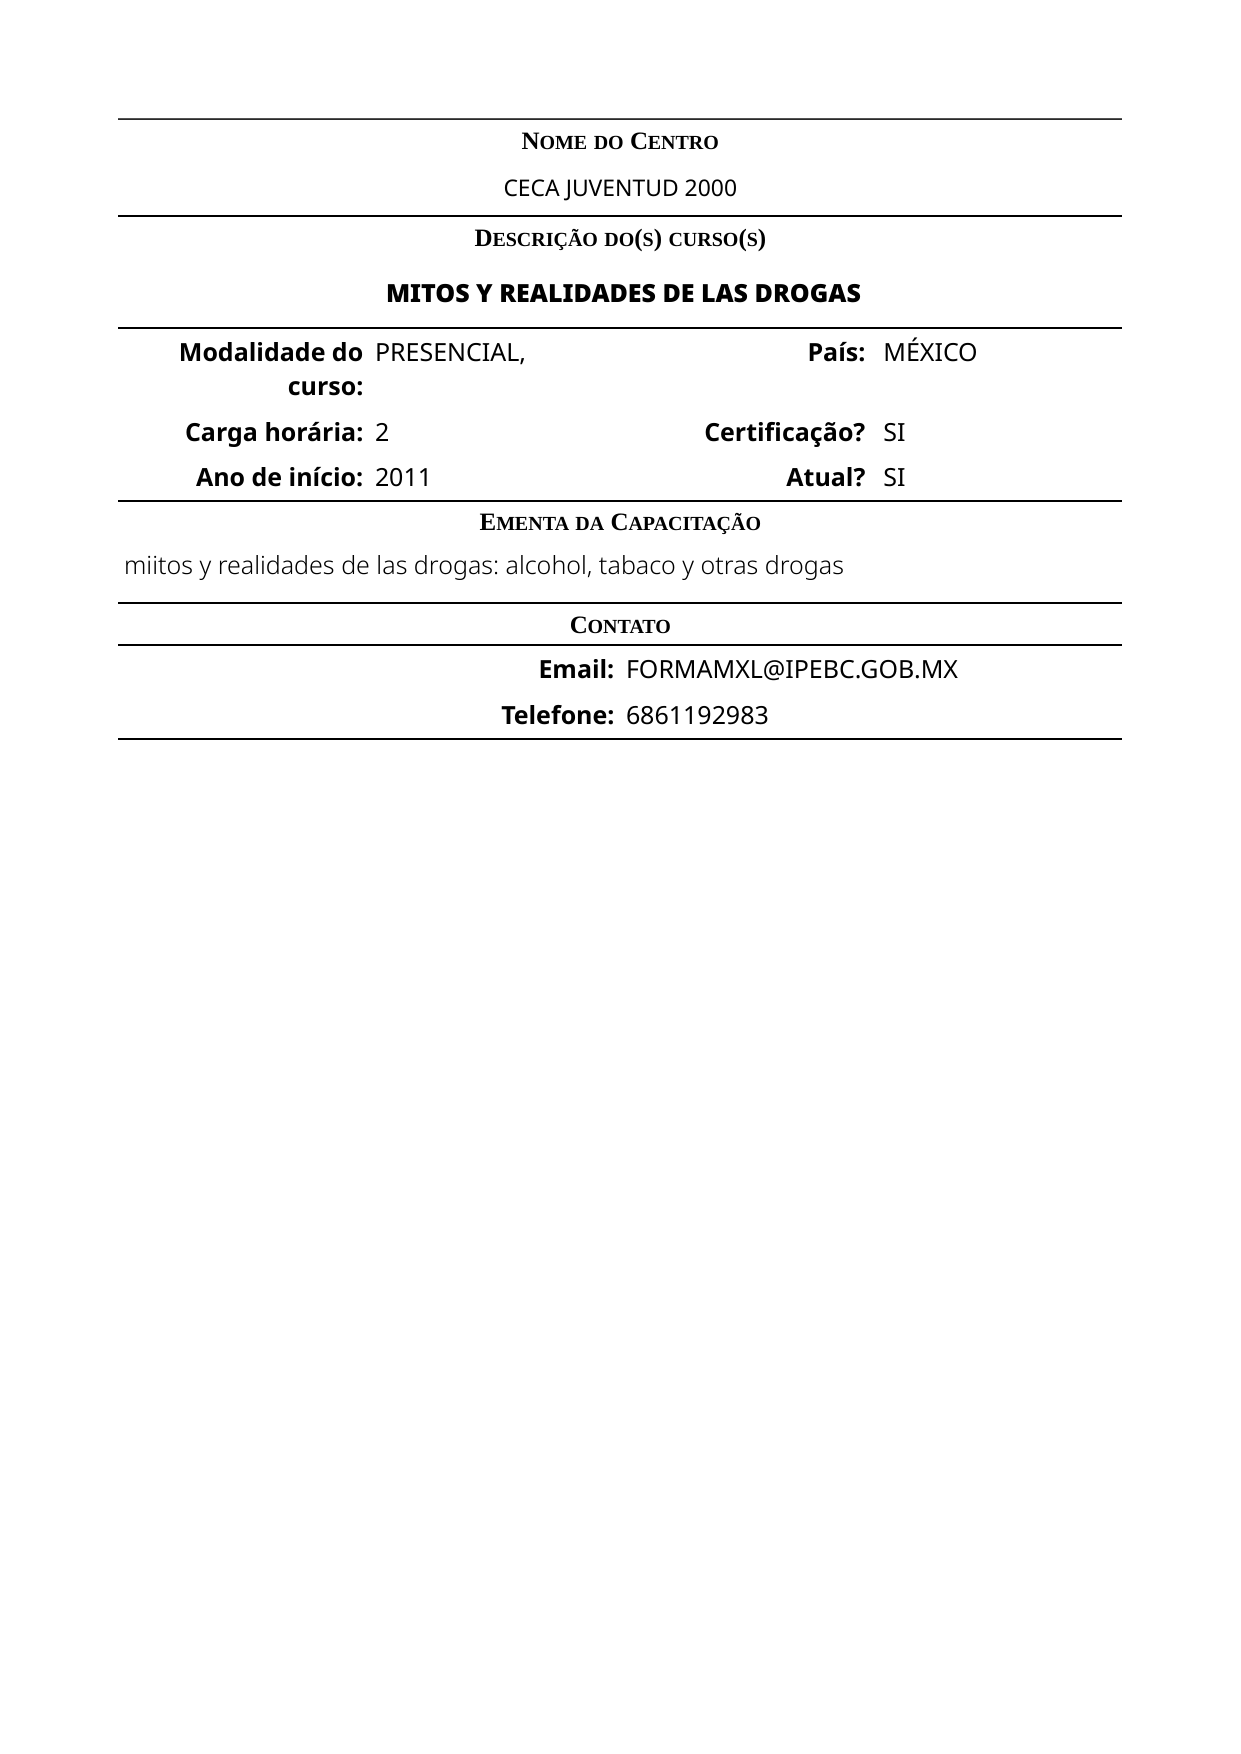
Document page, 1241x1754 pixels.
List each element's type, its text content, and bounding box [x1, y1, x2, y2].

table_cell Ementa da Capacitação [118, 502, 1122, 542]
table_cell PRESENCIAL, [369, 329, 620, 409]
table_cell FORMAMXL@IPEBC.GOB.MX [620, 646, 1122, 692]
table_cell 6861192983 [620, 692, 1122, 737]
table_cell Email: [118, 646, 620, 692]
table_cell Contato [118, 604, 1122, 644]
table_cell Modalidade do curso: [118, 329, 369, 409]
table_cell SI [871, 454, 1122, 500]
table_cell MITOS Y REALIDADES DE LAS DROGAS [118, 258, 1122, 327]
table_cell Telefone: [118, 692, 620, 737]
table_cell Descrição do(s) curso(s) [118, 217, 1122, 257]
table_cell 2011 [369, 454, 620, 500]
table_cell Ano de início: [118, 454, 369, 500]
table_header Nome do Centro [118, 121, 1122, 160]
table_cell Certificação? [620, 409, 871, 454]
table_cell CECA JUVENTUD 2000 [118, 160, 1122, 215]
table_cell País: [620, 329, 871, 409]
table_cell SI [871, 409, 1122, 454]
table_cell MIITOS Y REALIDADES DE LAS DROGAS: ALCOHOL, TABACO Y OTRAS DROGAS [118, 542, 1122, 602]
table_cell MÉXICO [871, 329, 1122, 409]
table_cell Carga horária: [118, 409, 369, 454]
table_cell 2 [369, 409, 620, 454]
table_cell Atual? [620, 454, 871, 500]
